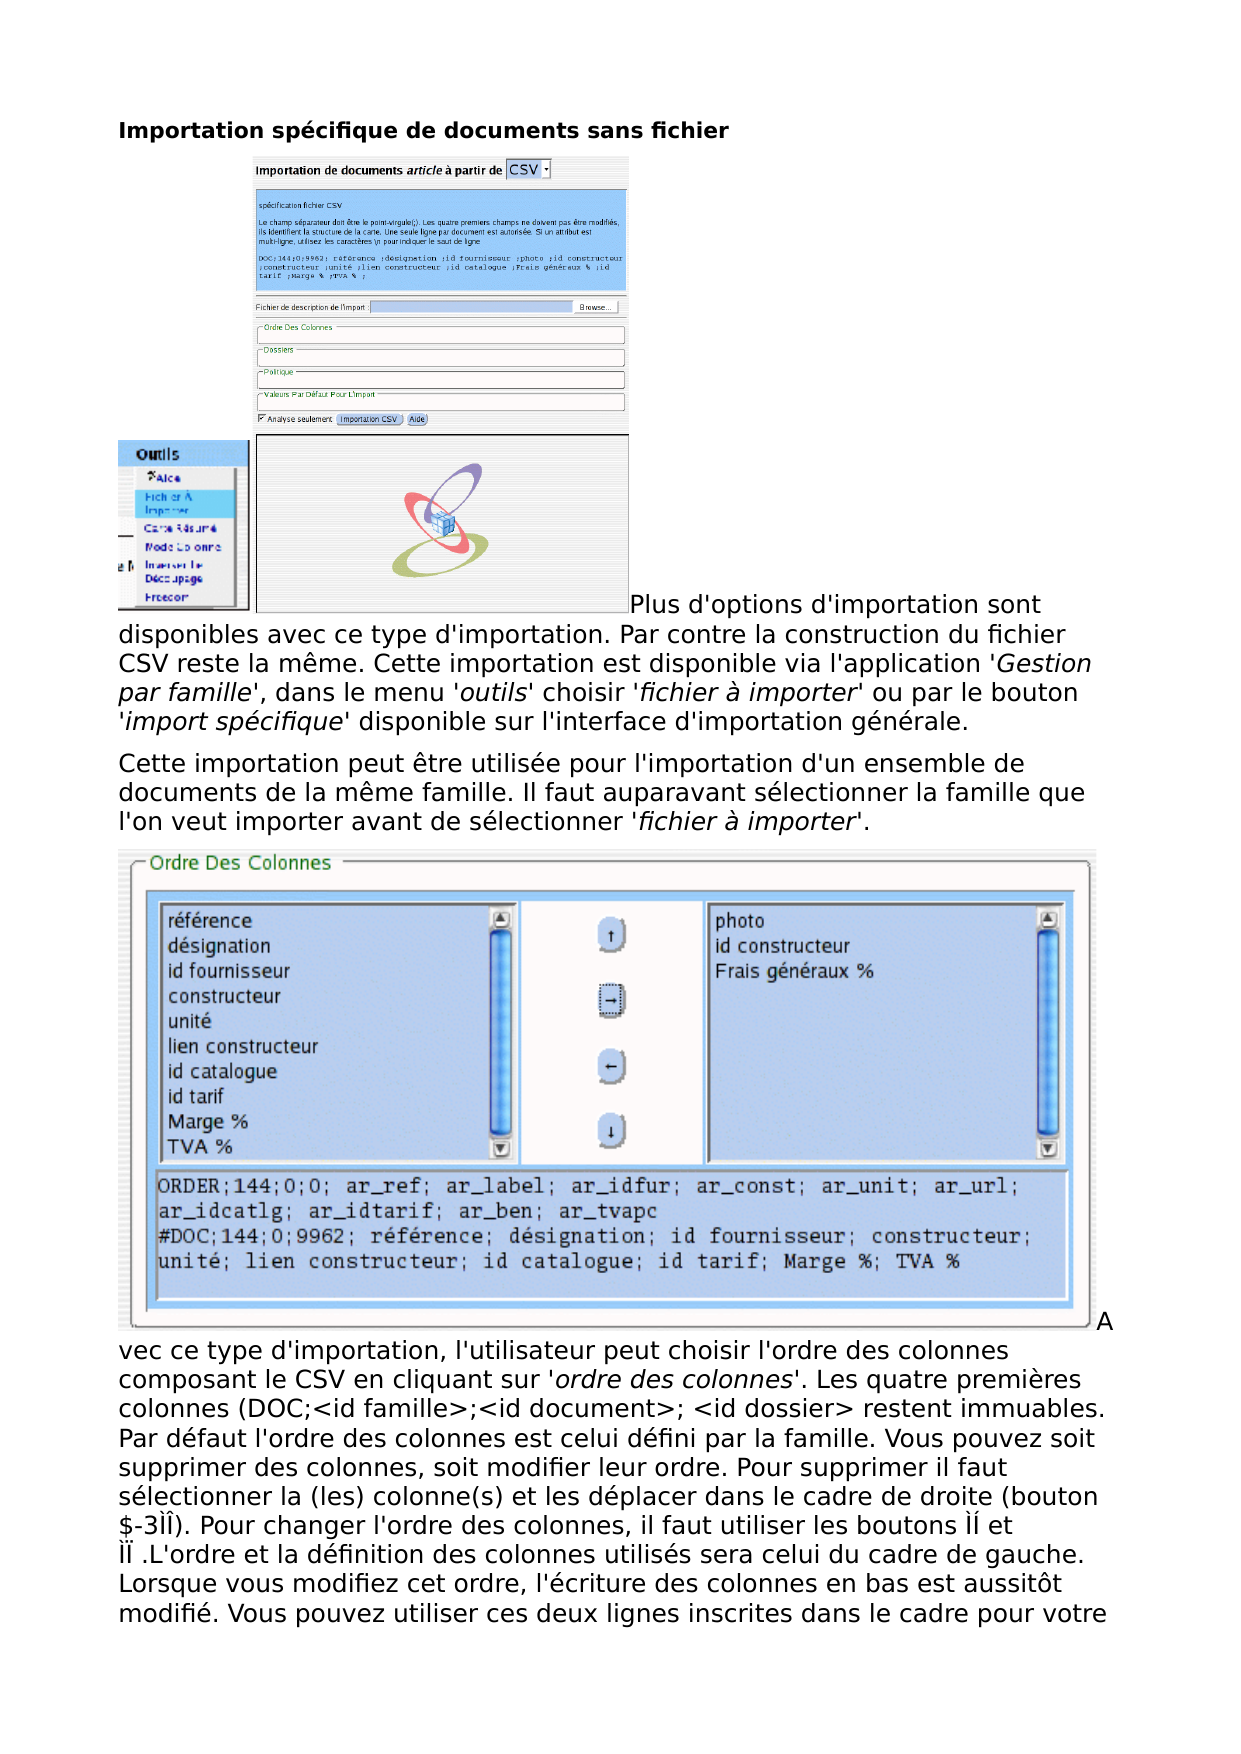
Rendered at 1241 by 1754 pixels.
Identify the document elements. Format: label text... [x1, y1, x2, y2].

picture [118, 156, 629, 614]
subtitle Importation spécifique de documents sans fichier [118, 118, 1122, 144]
text Plus d'options d'importation sont disponibles avec ce type d'importation. Par contre la construction du fichier CSV reste la même. Cette importation est disponible via l'application 'Gestion par famille', dans le menu 'outils' choisir 'fichier à importer' ou par le bouton 'import spécifique' disponible sur l'interface d'importation générale. [118, 156, 1122, 737]
picture [118, 849, 1097, 1331]
text Cette importation peut être utilisée pour l'importation d'un ensemble de documents de la même famille. Il faut auparavant sélectionner la famille que l'on veut importer avant de sélectionner 'fichier à importer'. [118, 749, 1122, 837]
text Avec ce type d'importation, l'utilisateur peut choisir l'ordre des colonnes composant le CSV en cliquant sur 'ordre des colonnes'. Les quatre premières colonnes (DOC;<id famille>;<id document>; <id dossier> restent immuables. Par défaut l'ordre des colonnes est celui défini par la famille. Vous pouvez soit supprimer des colonnes, soit modifier leur ordre. Pour supprimer il faut sélectionner la (les) colonne(s) et les déplacer dans le cadre de droite (bouton $-3ÌÎ). Pour changer l'ordre des colonnes, il faut utiliser les boutons ÌÍ et ÌÏ .L'ordre et la définition des colonnes utilisés sera celui du cadre de gauche. Lorsque vous modifiez cet ordre, l'écriture des colonnes en bas est aussitôt modifié. Vous pouvez utiliser ces deux lignes inscrites dans le cadre pour votre [118, 849, 1122, 1628]
